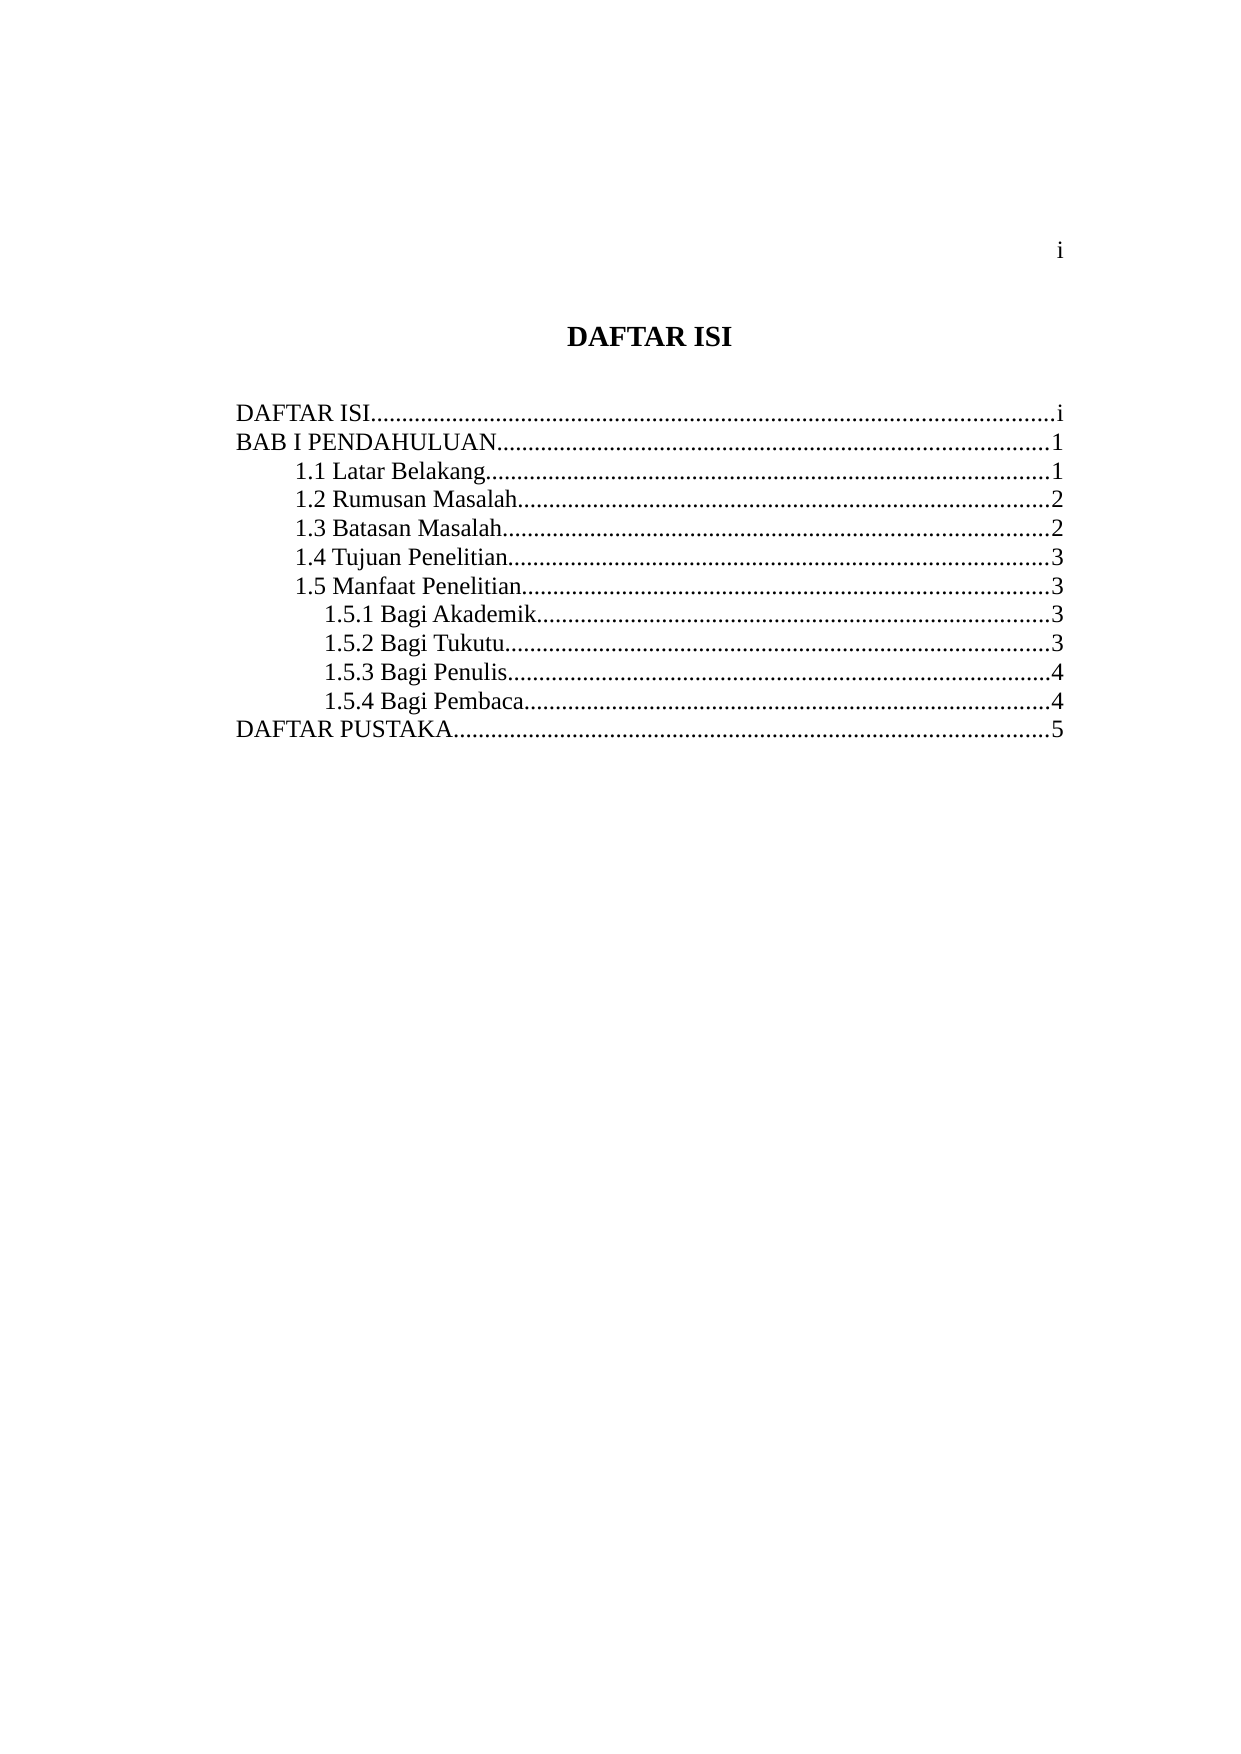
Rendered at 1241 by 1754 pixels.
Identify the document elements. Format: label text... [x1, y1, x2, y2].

subtitle DAFTAR ISI [236, 319, 1063, 386]
text DAFTAR ISI i [236, 398, 1063, 427]
text 1.2 Rumusan Masalah 2 [294, 484, 1063, 513]
text 1.5.2 Bagi Tukutu 3 [324, 628, 1063, 657]
text 1.5 Manfaat Penelitian 3 [294, 571, 1063, 599]
text 1.5.4 Bagi Pembaca 4 [324, 686, 1063, 714]
text 1.5.1 Bagi Akademik 3 [324, 599, 1063, 628]
text 1.5.3 Bagi Penulis 4 [324, 657, 1063, 686]
text DAFTAR PUSTAKA 5 [236, 714, 1063, 743]
text 1.4 Tujuan Penelitian 3 [294, 542, 1063, 571]
text 1.1 Latar Belakang 1 [294, 456, 1063, 484]
text BAB I PENDAHULUAN 1 [236, 427, 1063, 456]
text 1.3 Batasan Masalah 2 [294, 513, 1063, 542]
